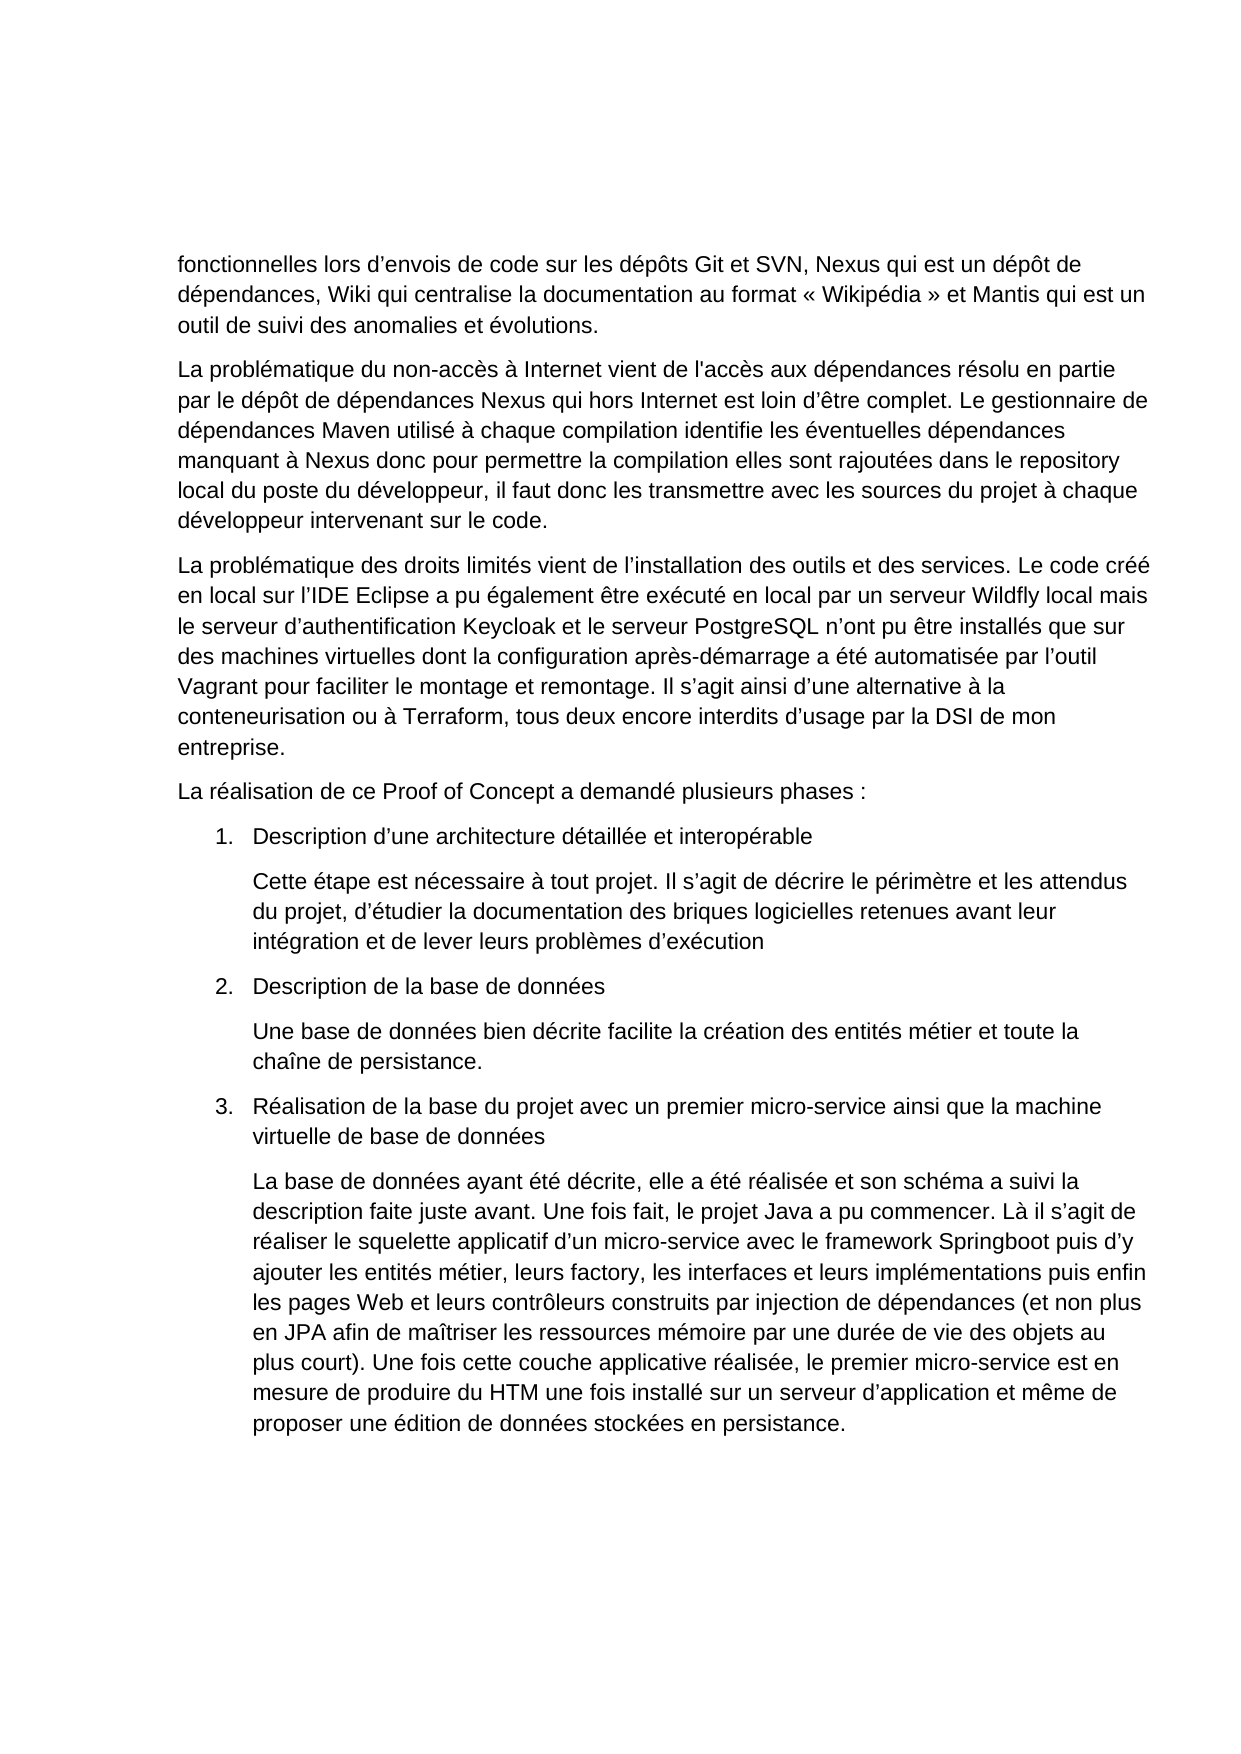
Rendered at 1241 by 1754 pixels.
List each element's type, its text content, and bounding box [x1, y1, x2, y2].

list Cette étape est nécessaire à tout projet. Il s’agit de décrire le périmètre et les attendus du projet, d’étudier la documentation des briques logicielles retenues avant leur intégration et de lever leurs problèmes d’exécution [215, 868, 1152, 954]
list Une base de données bien décrite facilite la création des entités métier et toute la chaîne de persistance. [215, 1018, 1152, 1074]
text La problématique des droits limités vient de l’installation des outils et des services. Le code créé en local sur l’IDE Eclipse a pu également être exécuté en local par un serveur Wildfly local mais le serveur d’authentification Keycloak et le serveur PostgreSQL n’ont pu être installés que sur des machines virtuelles dont la configuration après-démarrage a été automatisée par l’outil Vagrant pour faciliter le montage et remontage. Il s’agit ainsi d’une alternative à la conteneurisation ou à Terraform, tous deux encore interdits d’usage par la DSI de mon entreprise. [177, 552, 1152, 760]
text fonctionnelles lors d’envois de code sur les dépôts Git et SVN, Nexus qui est un dépôt de dépendances, Wiki qui centralise la documentation au format « Wikipédia » et Mantis qui est un outil de suivi des anomalies et évolutions. [177, 251, 1152, 338]
text La problématique du non-accès à Internet vient de l'accès aux dépendances résolu en partie par le dépôt de dépendances Nexus qui hors Internet est loin d’être complet. Le gestionnaire de dépendances Maven utilisé à chaque compilation identifie les éventuelles dépendances manquant à Nexus donc pour permettre la compilation elles sont rajoutées dans le repository local du poste du développeur, il faut donc les transmettre avec les sources du projet à chaque développeur intervenant sur le code. [177, 356, 1152, 534]
text La réalisation de ce Proof of Concept a demandé plusieurs phases : [177, 778, 1152, 804]
list Description de la base de données [215, 973, 1152, 999]
list Réalisation de la base du projet avec un premier micro-service ainsi que la machine virtuelle de base de données [215, 1093, 1152, 1149]
list Description d’une architecture détaillée et interopérable [215, 823, 1152, 849]
list La base de données ayant été décrite, elle a été réalisée et son schéma a suivi la description faite juste avant. Une fois fait, le projet Java a pu commencer. Là il s’agit de réaliser le squelette applicatif d’un micro-service avec le framework Springboot puis d’y ajouter les entités métier, leurs factory, les interfaces et leurs implémentations puis enfin les pages Web et leurs contrôleurs construits par injection de dépendances (et non plus en JPA afin de maîtriser les ressources mémoire par une durée de vie des objets au plus court). Une fois cette couche applicative réalisée, le premier micro-service est en mesure de produire du HTM une fois installé sur un serveur d’application et même de proposer une édition de données stockées en persistance. [215, 1168, 1152, 1436]
